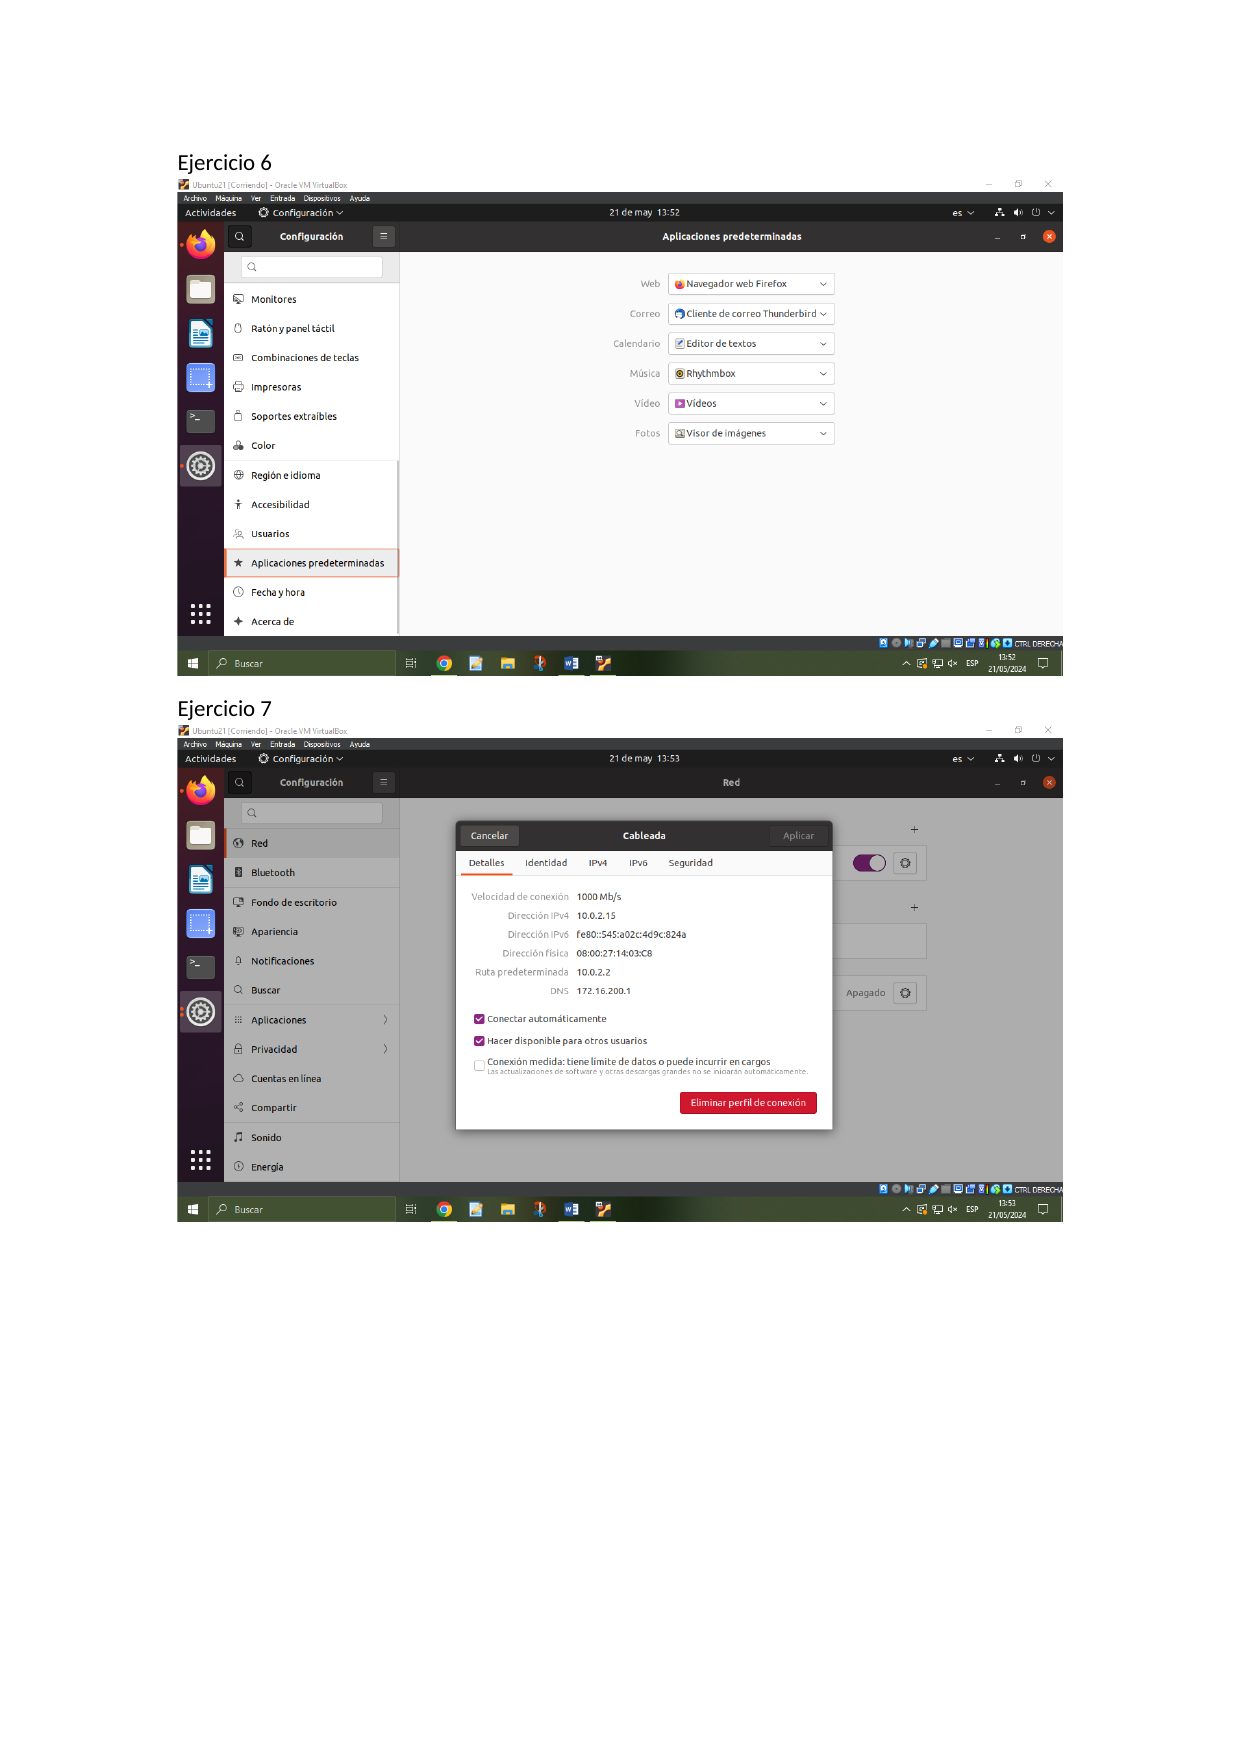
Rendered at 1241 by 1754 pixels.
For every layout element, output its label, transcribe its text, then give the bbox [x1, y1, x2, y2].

text Ejercicio 7 [177, 694, 1063, 723]
text Ejercicio 6 [177, 148, 1063, 177]
